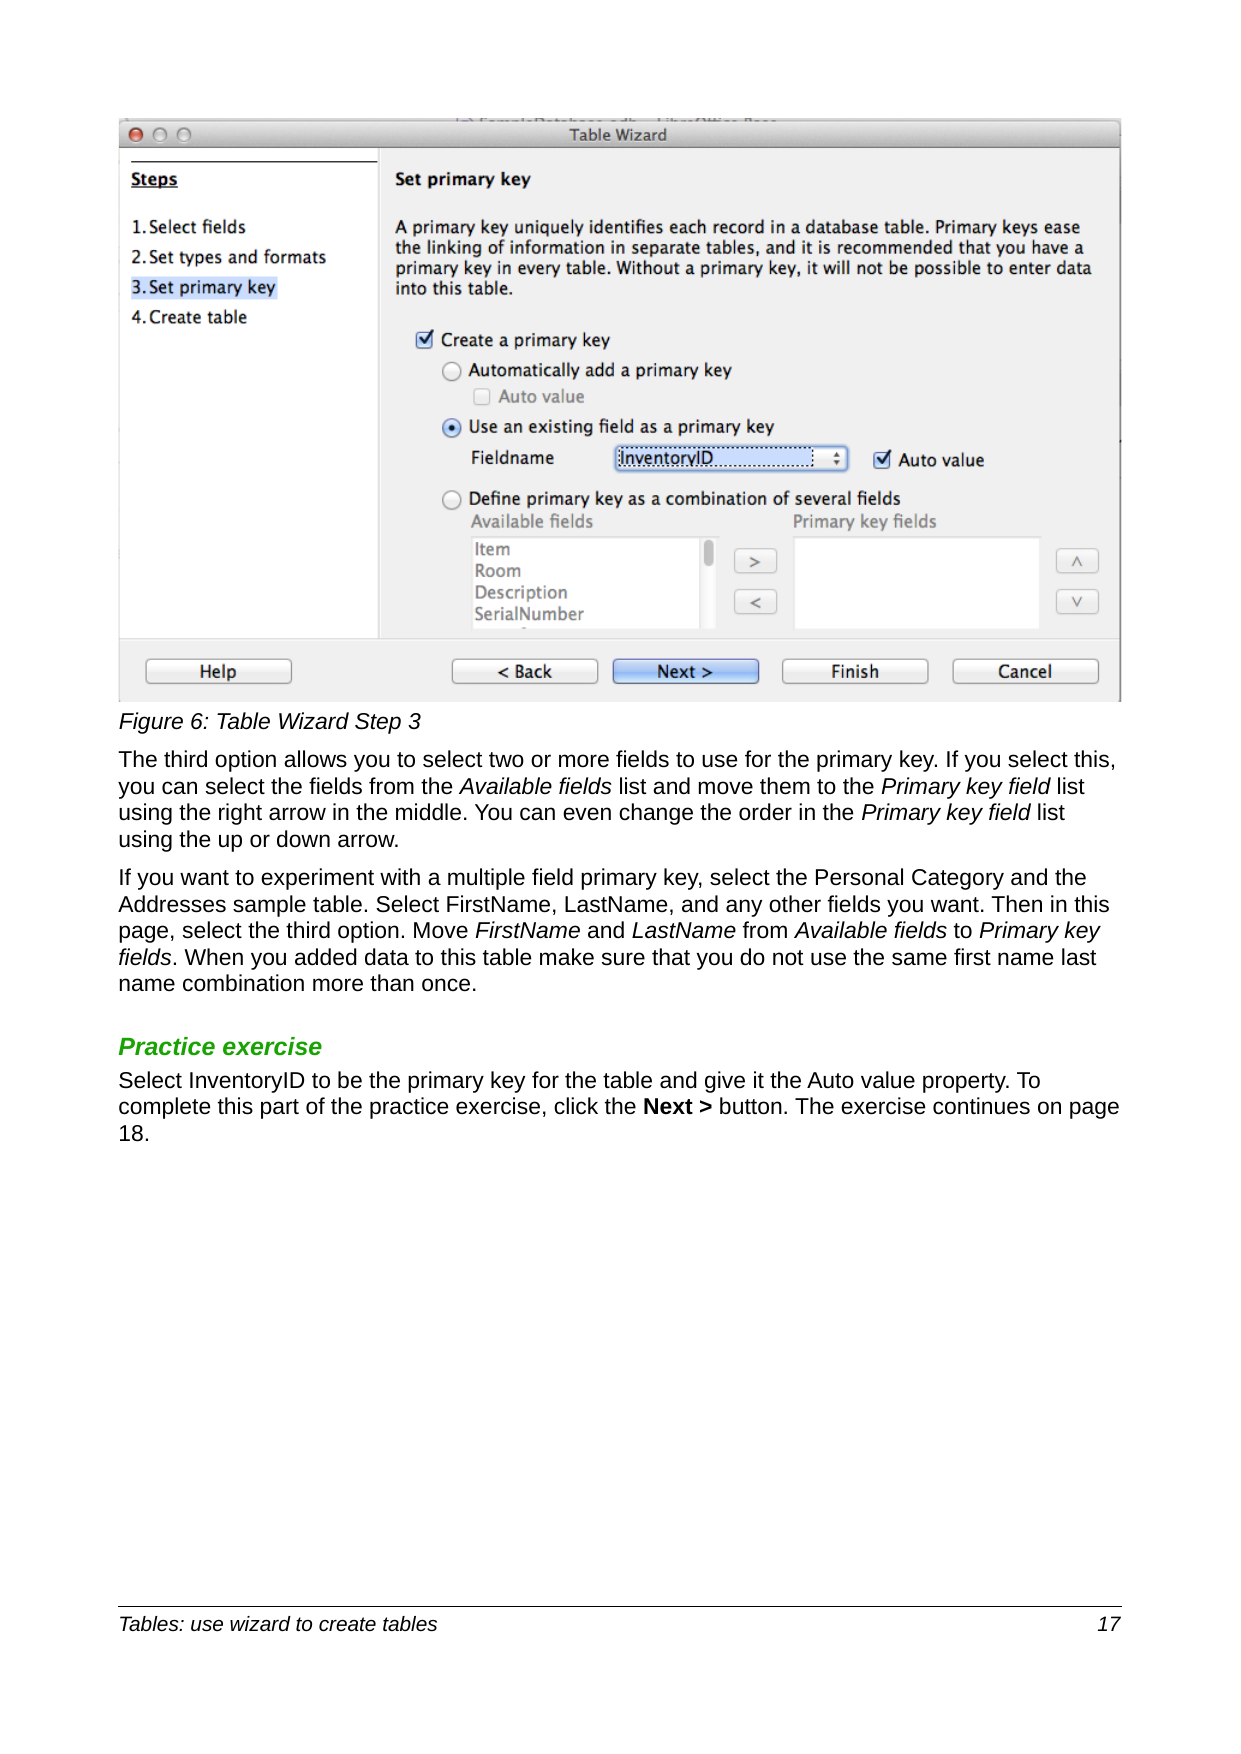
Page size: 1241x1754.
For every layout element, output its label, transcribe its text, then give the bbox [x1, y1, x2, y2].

subtitle Practice exercise [118, 1032, 1122, 1060]
picture [118, 118, 1122, 702]
text If you want to experiment with a multiple field primary key, select the Personal Category and the Addresses sample table. Select FirstName, LastName, and any other fields you want. Then in this page, select the third option. Move FirstName and LastName from Available fields to Primary key fields. When you added data to this table make sure that you do not use the same first name last name combination more than once. [118, 864, 1122, 996]
text Figure 6: Table Wizard Step 3 [119, 708, 1122, 734]
text Select InventoryID to be the primary key for the table and give it the Auto value property. To complete this part of the practice exercise, click the Next > button. The exercise continues on page 18. [118, 1067, 1122, 1146]
text The third option allows you to select two or more fields to use for the primary key. If you select this, you can select the fields from the Available fields list and move them to the Primary key field list using the right arrow in the middle. You can even change the order in the Primary key field list using the up or down arrow. [118, 746, 1122, 852]
